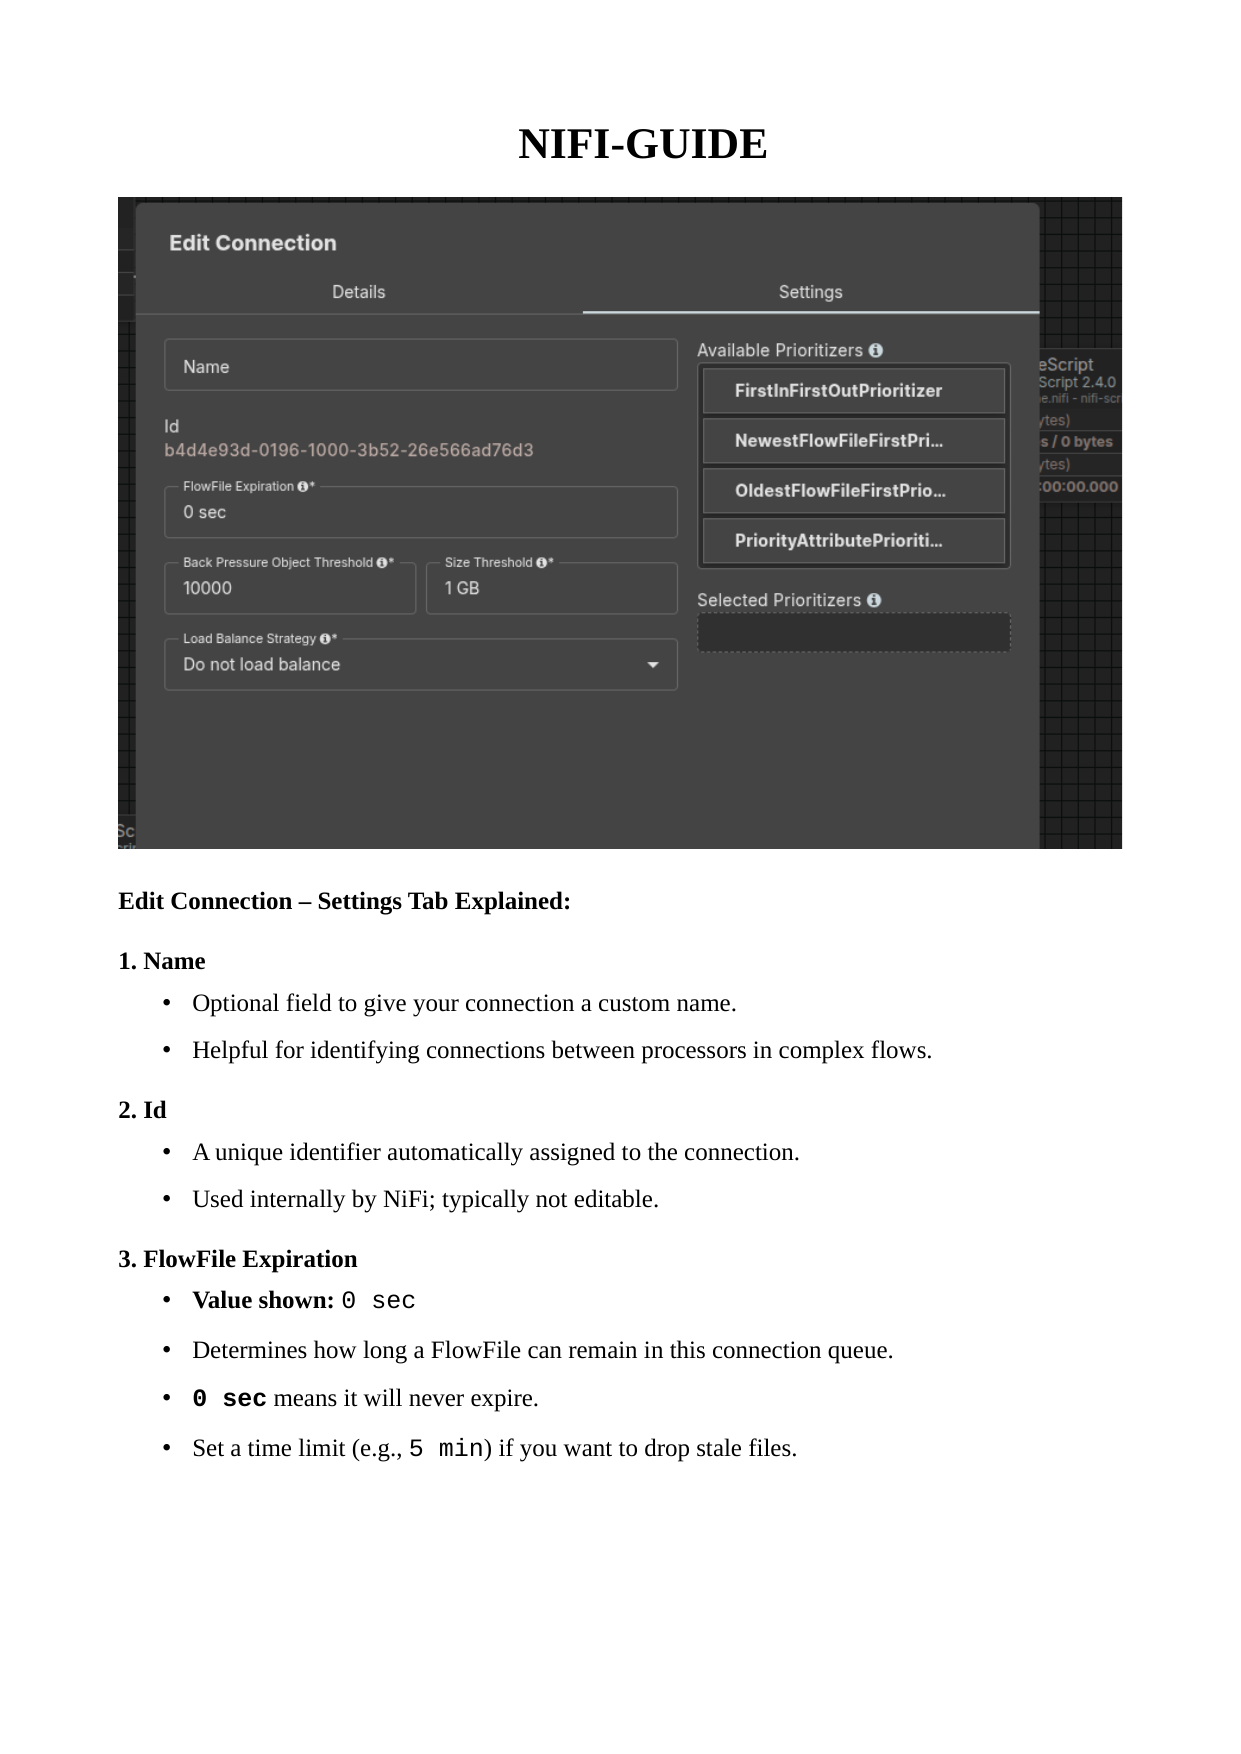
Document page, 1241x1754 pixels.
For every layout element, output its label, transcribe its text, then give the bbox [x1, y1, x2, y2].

list Determines how long a FlowFile can remain in this connection queue. [162, 1336, 1122, 1364]
subtitle 3. FlowFile Expiration [118, 1244, 1122, 1273]
picture [118, 197, 1123, 849]
list Helpful for identifying connections between processors in complex flows. [162, 1035, 1122, 1064]
list A unique identifier automatically assigned to the connection. [162, 1137, 1122, 1165]
text Edit Connection – Settings Tab Explained: [118, 849, 1122, 915]
list Value shown: 0 sec [162, 1286, 1122, 1316]
list Used internally by NiFi; typically not editable. [162, 1184, 1122, 1213]
list Optional field to give your connection a custom name. [162, 988, 1122, 1016]
subtitle 2. Id [118, 1095, 1122, 1124]
list 0 sec means it will never expire. [162, 1383, 1122, 1414]
subtitle 1. Name [118, 946, 1122, 975]
list Set a time limit (e.g., 5 min) if you want to drop stale files. [162, 1433, 1122, 1464]
